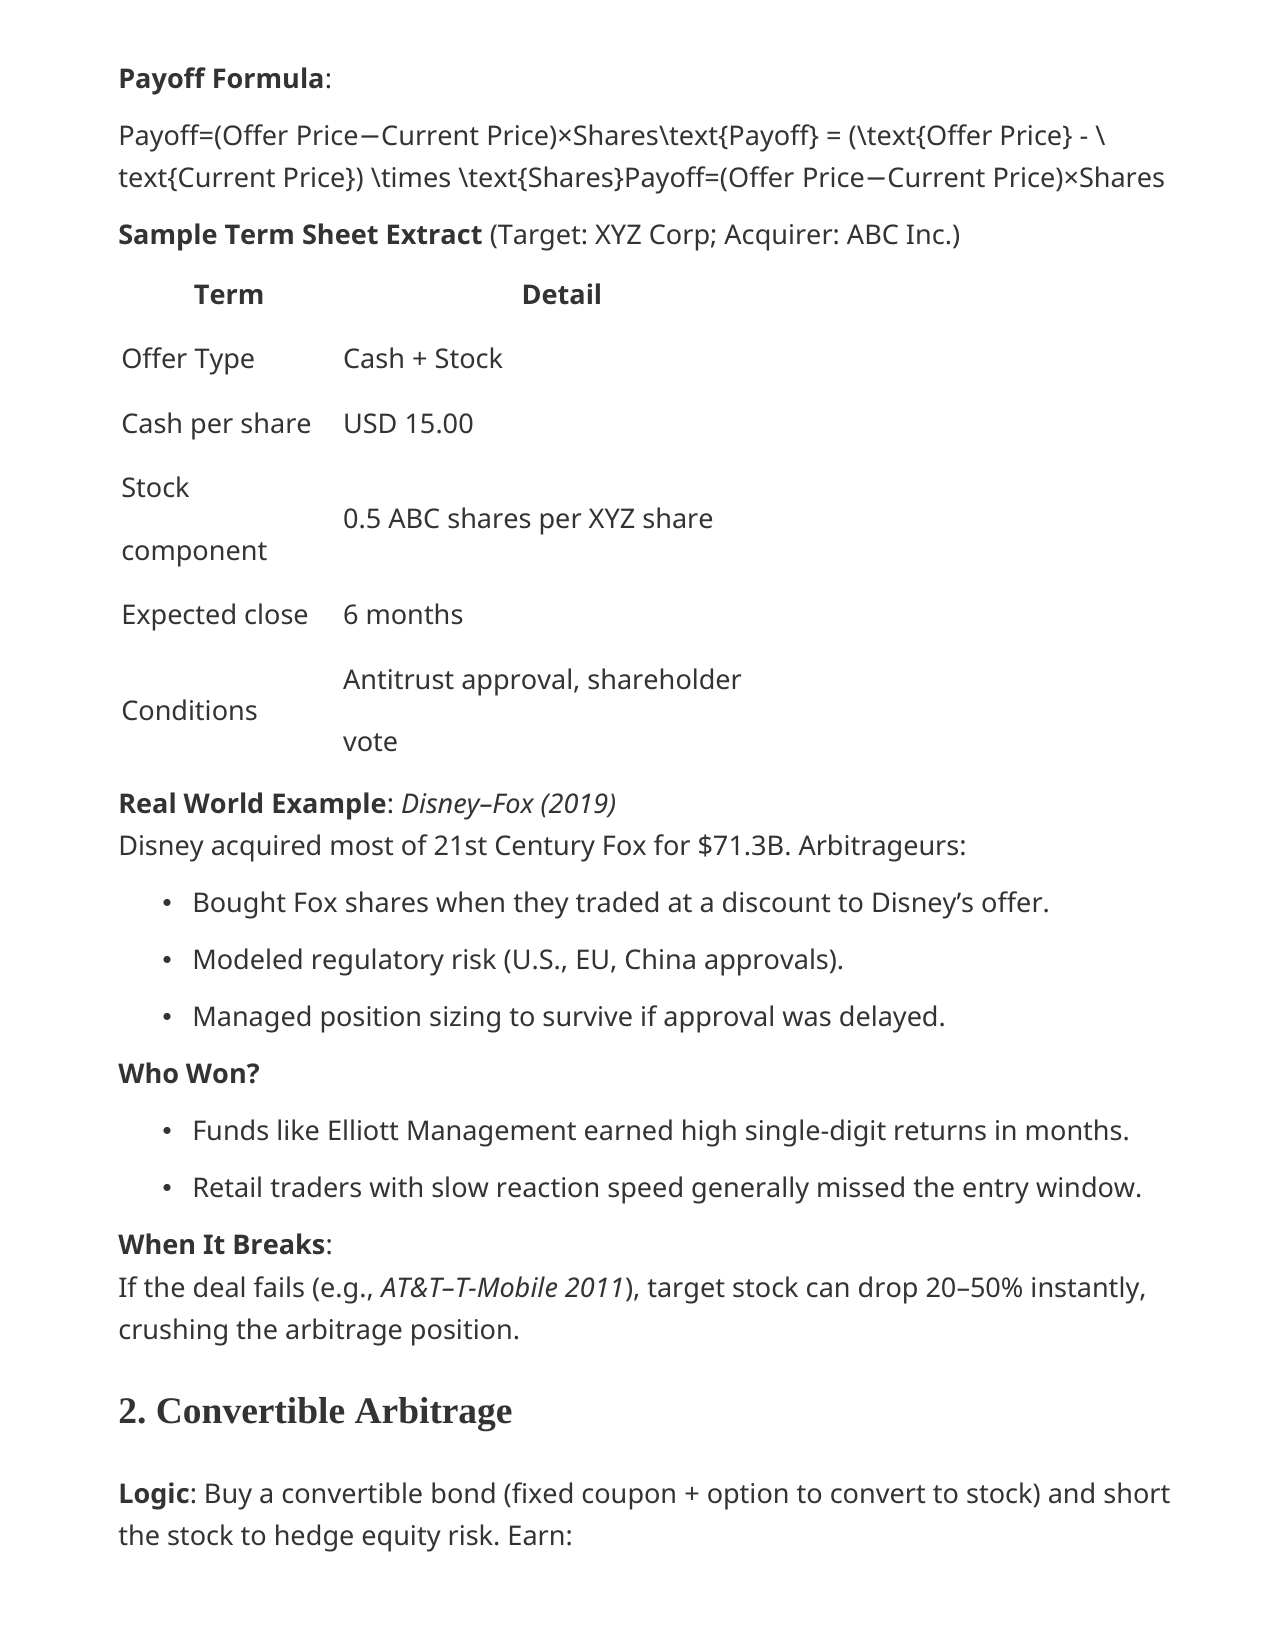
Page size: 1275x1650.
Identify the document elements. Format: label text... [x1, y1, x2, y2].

text Logic: Buy a convertible bond (fixed coupon + option to convert to stock) and short the stock to hedge equity risk. Earn: [118, 1474, 1216, 1553]
table_cell Stock component [118, 466, 340, 593]
text Payoff=(Offer Price−Current Price)×Shares\text{Payoff} = (\text{Offer Price} - \text{Current Price}) \times \text{Shares}Payoff=(Offer Price−Current Price)×Shares [118, 116, 1216, 195]
table_cell USD 15.00 [340, 401, 783, 466]
text Real World Example: Disney–Fox (2019) Disney acquired most of 21st Century Fox for $71.3B. Arbitrageurs: [118, 784, 1216, 864]
list Retail traders with slow reaction speed generally missed the entry window. [162, 1169, 1216, 1206]
table_cell 6 months [340, 593, 783, 657]
table_cell Cash per share [118, 401, 340, 466]
table_header Detail [340, 273, 783, 337]
subtitle 2. Convertible Arbitrage [118, 1388, 1216, 1431]
list Bought Fox shares when they traded at a discount to Disney’s offer. [162, 884, 1216, 921]
text When It Breaks: If the deal fails (e.g., AT&T–T-Mobile 2011), target stock can drop 20–50% instantly, crushing the arbitrage position. [118, 1226, 1216, 1347]
table_cell Offer Type [118, 337, 340, 401]
table_cell Cash + Stock [340, 337, 783, 401]
table_cell Conditions [118, 658, 340, 784]
list Managed position sizing to survive if approval was delayed. [162, 998, 1216, 1035]
table_cell Expected close [118, 593, 340, 657]
text Payoff Formula: [118, 59, 1216, 96]
list Modeled regulatory risk (U.S., EU, China approvals). [162, 941, 1216, 978]
text Sample Term Sheet Extract (Target: XYZ Corp; Acquirer: ABC Inc.) [118, 215, 1216, 252]
table_cell 0.5 ABC shares per XYZ share [340, 466, 783, 593]
list Funds like Elliott Management earned high single-digit returns in months. [162, 1112, 1216, 1149]
text Who Won? [118, 1055, 1216, 1092]
table_header Term [118, 273, 340, 337]
table_cell Antitrust approval, shareholder vote [340, 658, 783, 784]
